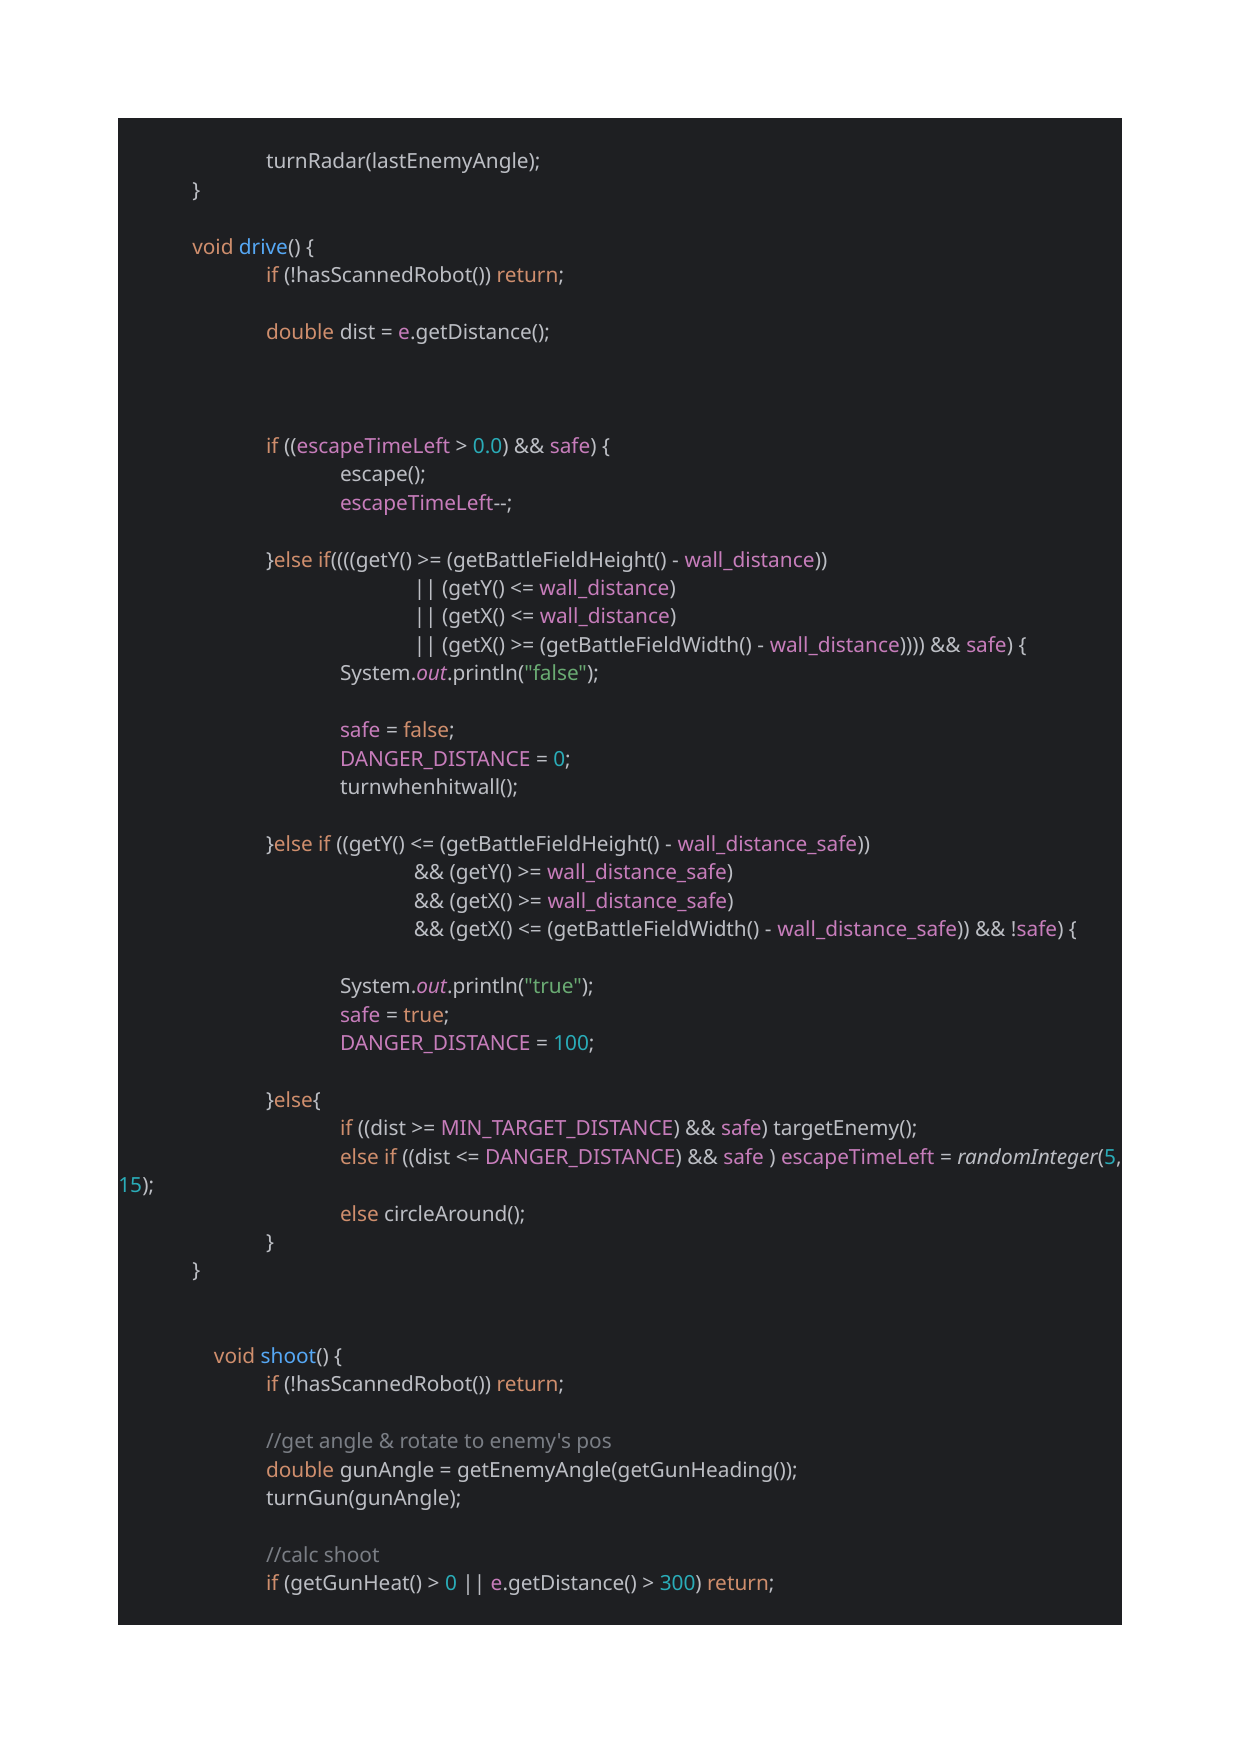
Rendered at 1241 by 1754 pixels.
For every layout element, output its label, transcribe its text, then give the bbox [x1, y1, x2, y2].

text turnRadar(lastEnemyAngle); } void drive() { if (!hasScannedRobot()) return; double dist = e.getDistance(); if ((escapeTimeLeft > 0.0) && safe) { escape(); escapeTimeLeft--; }else if((((getY() >= (getBattleFieldHeight() - wall_distance)) || (getY() <= wall_distance) || (getX() <= wall_distance) || (getX() >= (getBattleFieldWidth() - wall_distance)))) && safe) { System.out.println("false"); safe = false; DANGER_DISTANCE = 0; turnwhenhitwall(); }else if ((getY() <= (getBattleFieldHeight() - wall_distance_safe)) && (getY() >= wall_distance_safe) && (getX() >= wall_distance_safe) && (getX() <= (getBattleFieldWidth() - wall_distance_safe)) && !safe) { System.out.println("true"); safe = true; DANGER_DISTANCE = 100; }else{ if ((dist >= MIN_TARGET_DISTANCE) && safe) targetEnemy(); else if ((dist <= DANGER_DISTANCE) && safe ) escapeTimeLeft = randomInteger(5, 15); else circleAround(); } } void shoot() { if (!hasScannedRobot()) return; //get angle & rotate to enemy's pos double gunAngle = getEnemyAngle(getGunHeading()); turnGun(gunAngle); //calc shoot if (getGunHeat() > 0 || e.getDistance() > 300) return; [118, 118, 1122, 1625]
